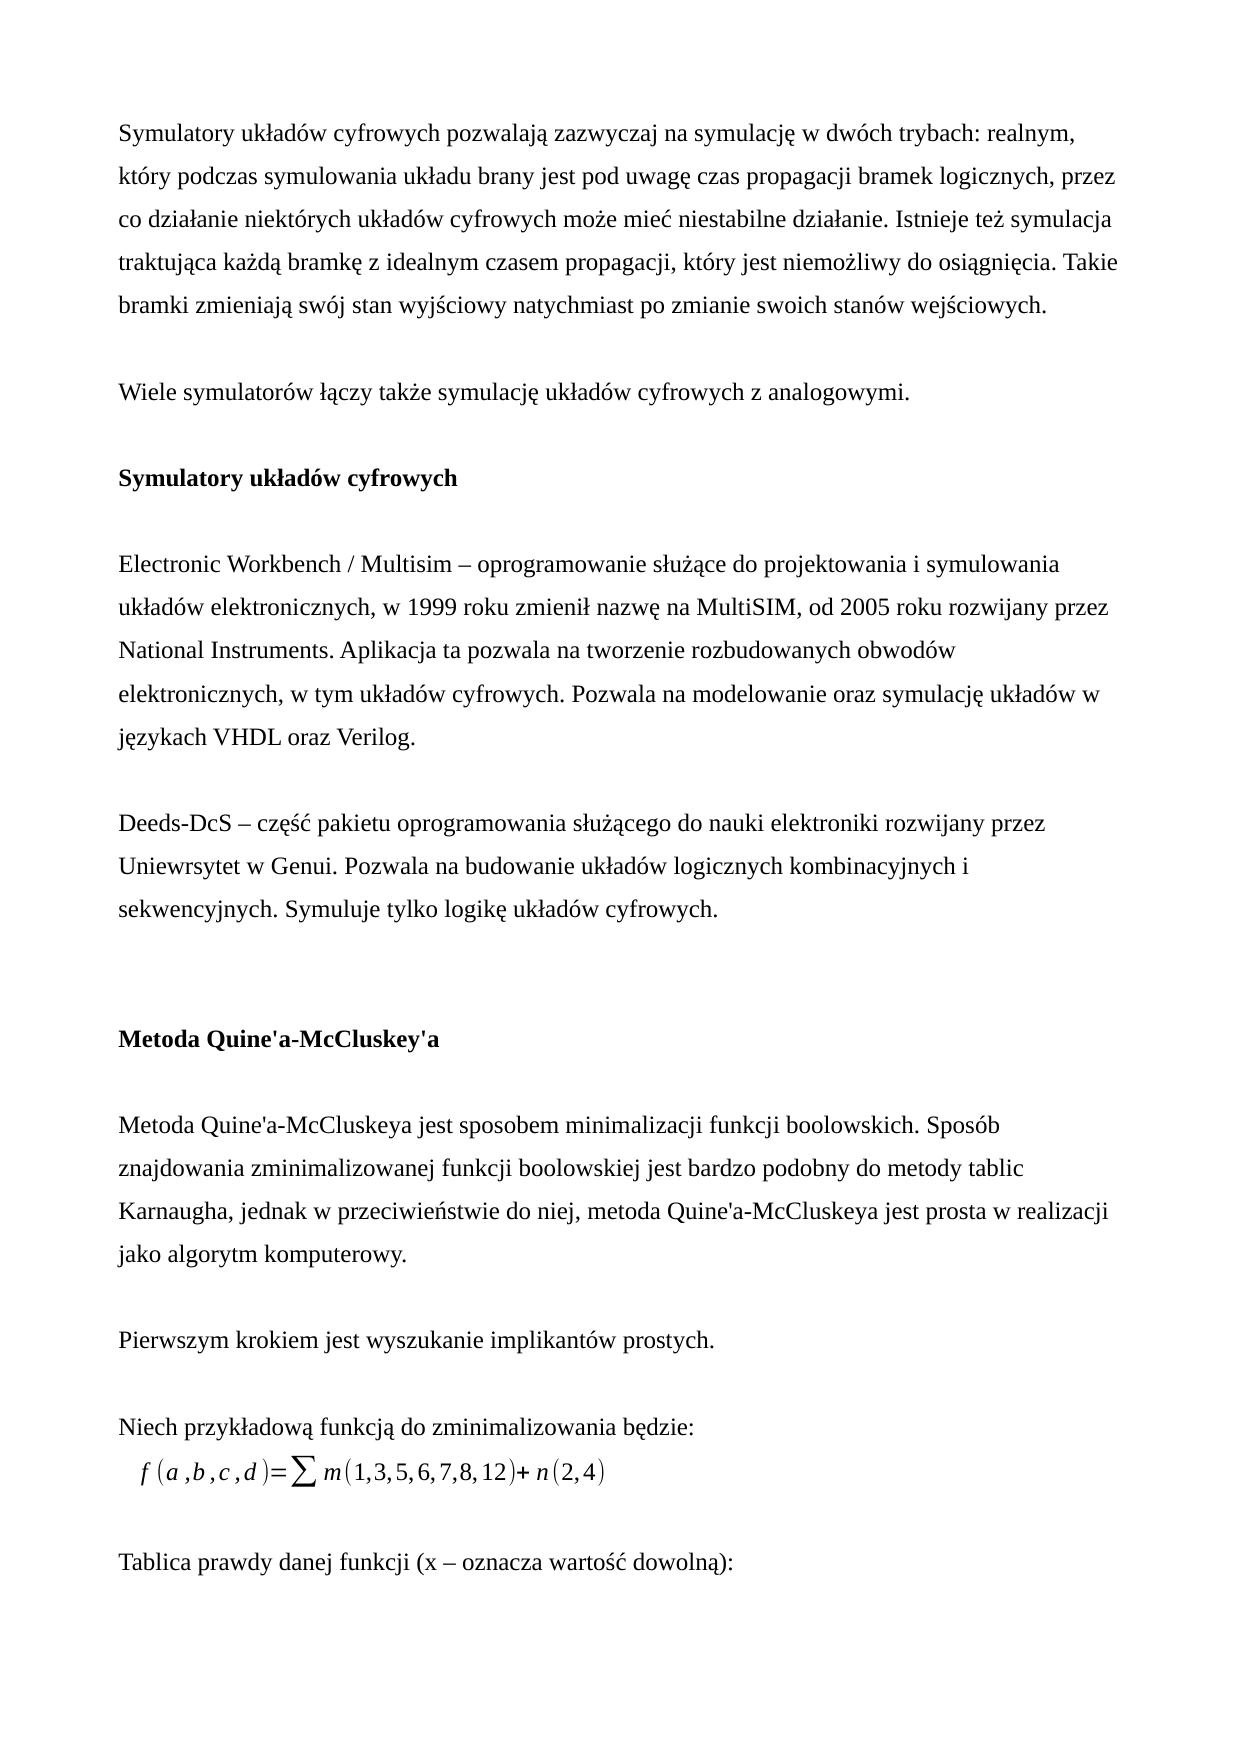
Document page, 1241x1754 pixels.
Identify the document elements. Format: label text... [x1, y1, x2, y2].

text Tablica prawdy danej funkcji (x – oznacza wartość dowolną): [118, 1547, 1122, 1576]
text Electronic Workbench / Multisim – oprogramowanie służące do projektowania i symulowania układów elektronicznych, w 1999 roku zmienił nazwę na MultiSIM, od 2005 roku rozwijany przez National Instruments. Aplikacja ta pozwala na tworzenie rozbudowanych obwodów elektronicznych, w tym układów cyfrowych. Pozwala na modelowanie oraz symulację układów w językach VHDL oraz Verilog. [118, 549, 1122, 751]
text Symulatory układów cyfrowych pozwalają zazwyczaj na symulację w dwóch trybach: realnym, który podczas symulowania układu brany jest pod uwagę czas propagacji bramek logicznych, przez co działanie niektórych układów cyfrowych może mieć niestabilne działanie. Istnieje też symulacja traktująca każdą bramkę z idealnym czasem propagacji, który jest niemożliwy do osiągnięcia. Takie bramki zmieniają swój stan wyjściowy natychmiast po zmianie swoich stanów wejściowych. [118, 118, 1122, 319]
text Symulatory układów cyfrowych [118, 463, 1122, 492]
text Pierwszym krokiem jest wyszukanie implikantów prostych. [118, 1326, 1122, 1354]
text Metoda Quine'a-McCluskeya jest sposobem minimalizacji funkcji boolowskich. Sposób znajdowania zminimalizowanej funkcji boolowskiej jest bardzo podobny do metody tablic Karnaugha, jednak w przeciwieństwie do niej, metoda Quine'a-McCluskeya jest prosta w realizacji jako algorytm komputerowy. [118, 1110, 1122, 1268]
text Metoda Quine'a-McCluskey'a [118, 1024, 1122, 1052]
text Deeds-DcS – część pakietu oprogramowania służącego do nauki elektroniki rozwijany przez Uniewrsytet w Genui. Pozwala na budowanie układów logicznych kombinacyjnych i sekwencyjnych. Symuluje tylko logikę układów cyfrowych. [118, 808, 1122, 923]
text Wiele symulatorów łączy także symulację układów cyfrowych z analogowymi. [118, 377, 1122, 406]
text Niech przykładową funkcją do zminimalizowania będzie: [118, 1412, 1122, 1441]
